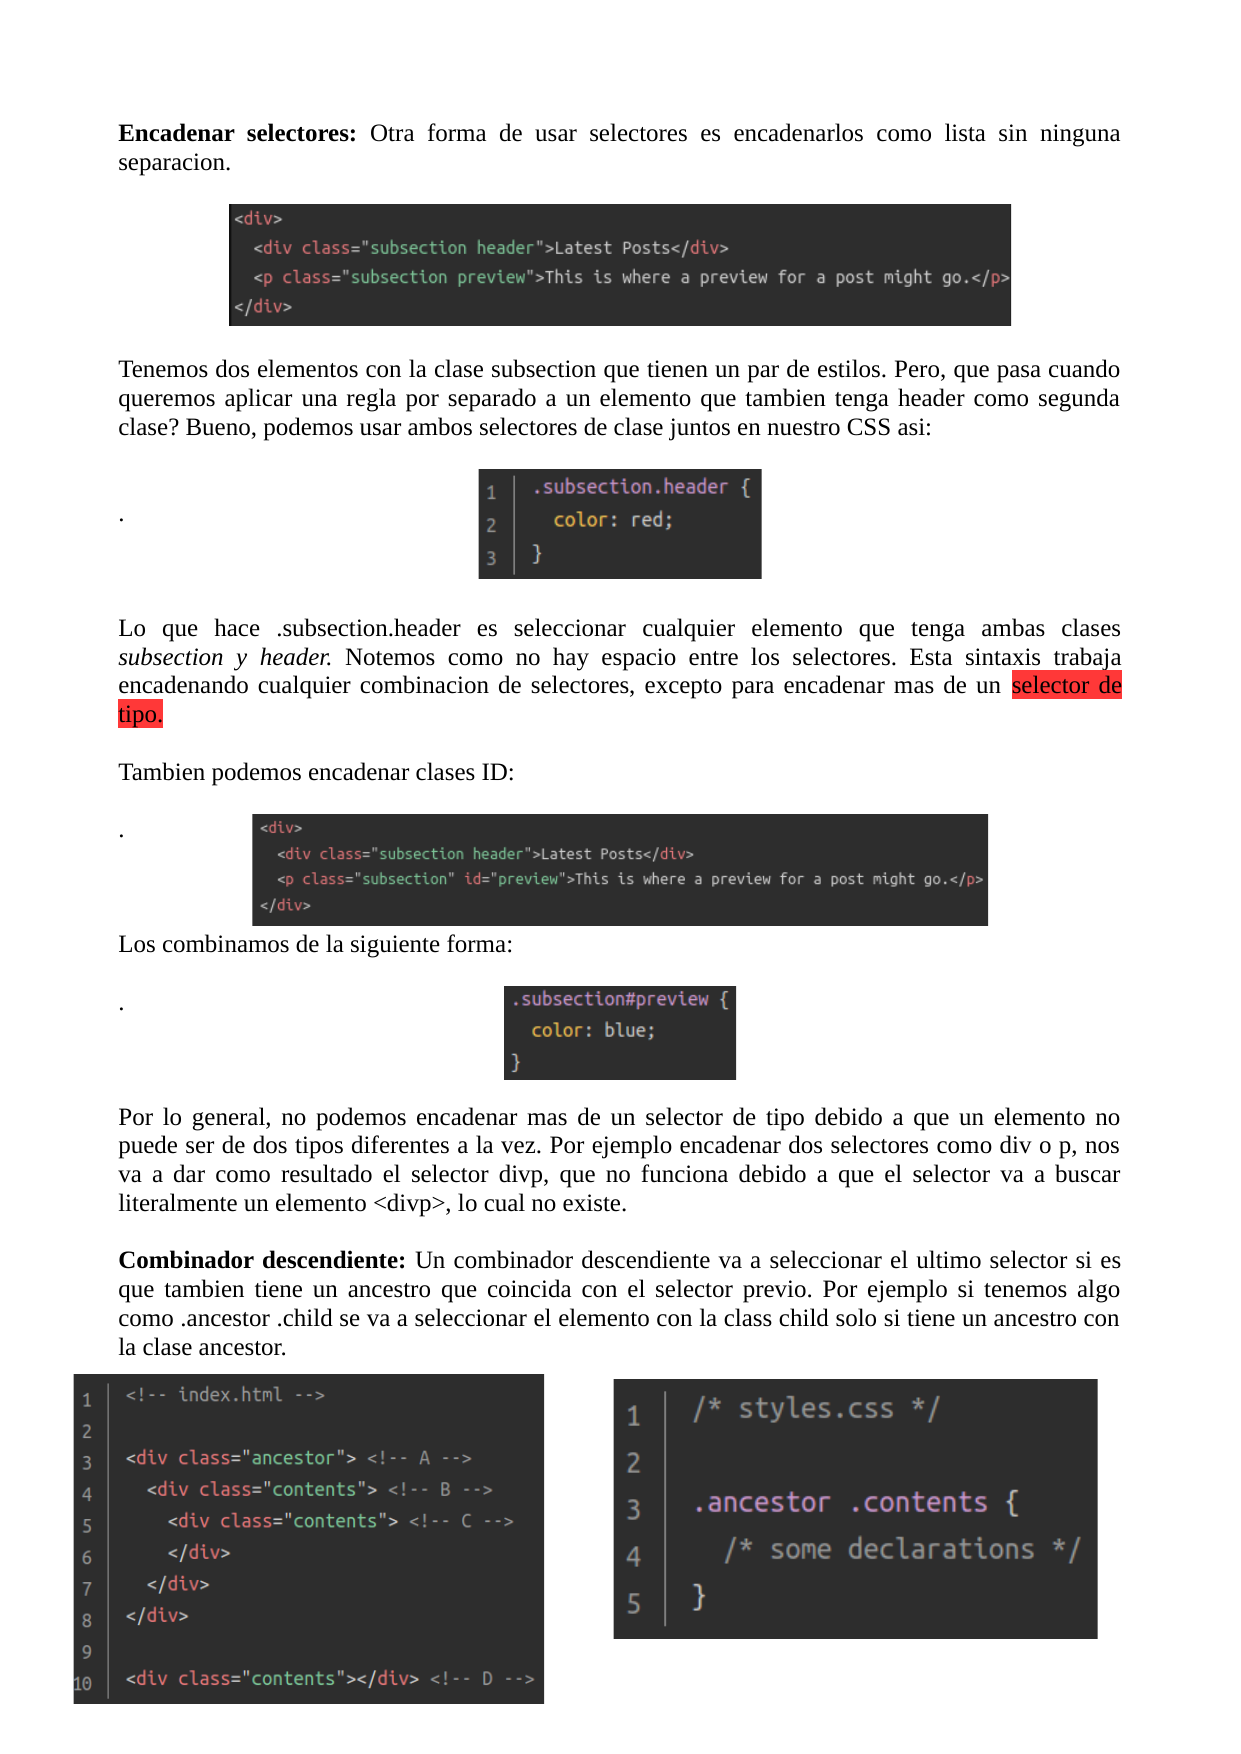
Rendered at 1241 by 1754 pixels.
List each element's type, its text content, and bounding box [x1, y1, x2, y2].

text Tenemos dos elementos con la clase subsection que tienen un par de estilos. Pero, que pasa cuando queremos aplicar una regla por separado a un elemento que tambien tenga header como segunda clase? Bueno, podemos usar ambos selectores de clase juntos en nuestro CSS asi: [118, 354, 1122, 440]
text Los combinamos de la siguiente forma: [118, 929, 1122, 958]
text Combinador descendiente: Un combinador descendiente va a seleccionar el ultimo selector si es que tambien tiene un ancestro que coincida con el selector previo. Por ejemplo si tenemos algo como .ancestor .child se va a seleccionar el elemento con la class child solo si tiene un ancestro con la clase ancestor. [118, 1245, 1122, 1360]
text Por lo general, no podemos encadenar mas de un selector de tipo debido a que un elemento no puede ser de dos tipos diferentes a la vez. Por ejemplo encadenar dos selectores como div o p, nos va a dar como resultado el selector divp, que no funciona debido a que el selector va a buscar literalmente un elemento <divp>, lo cual no existe. [118, 1102, 1122, 1217]
text [737, 987, 1122, 1015]
text . [118, 987, 504, 1015]
picture [252, 814, 989, 926]
picture [73, 1374, 545, 1704]
picture [504, 986, 737, 1080]
picture [613, 1379, 1098, 1639]
picture [229, 204, 1012, 326]
text . [118, 814, 252, 843]
text [762, 498, 1122, 527]
text . [118, 498, 478, 527]
text Lo que hace .subsection.header es seleccionar cualquier elemento que tenga ambas clases subsection y header. Notemos como no hay espacio entre los selectores. Esta sintaxis trabaja encadenando cualquier combinacion de selectores, excepto para encadenar mas de un selector de tipo. [118, 613, 1122, 728]
text Tambien podemos encadenar clases ID: [118, 757, 1122, 785]
text Encadenar selectores: Otra forma de usar selectores es encadenarlos como lista sin ninguna separacion. [118, 118, 1122, 176]
picture [478, 469, 762, 579]
text [989, 814, 1122, 843]
